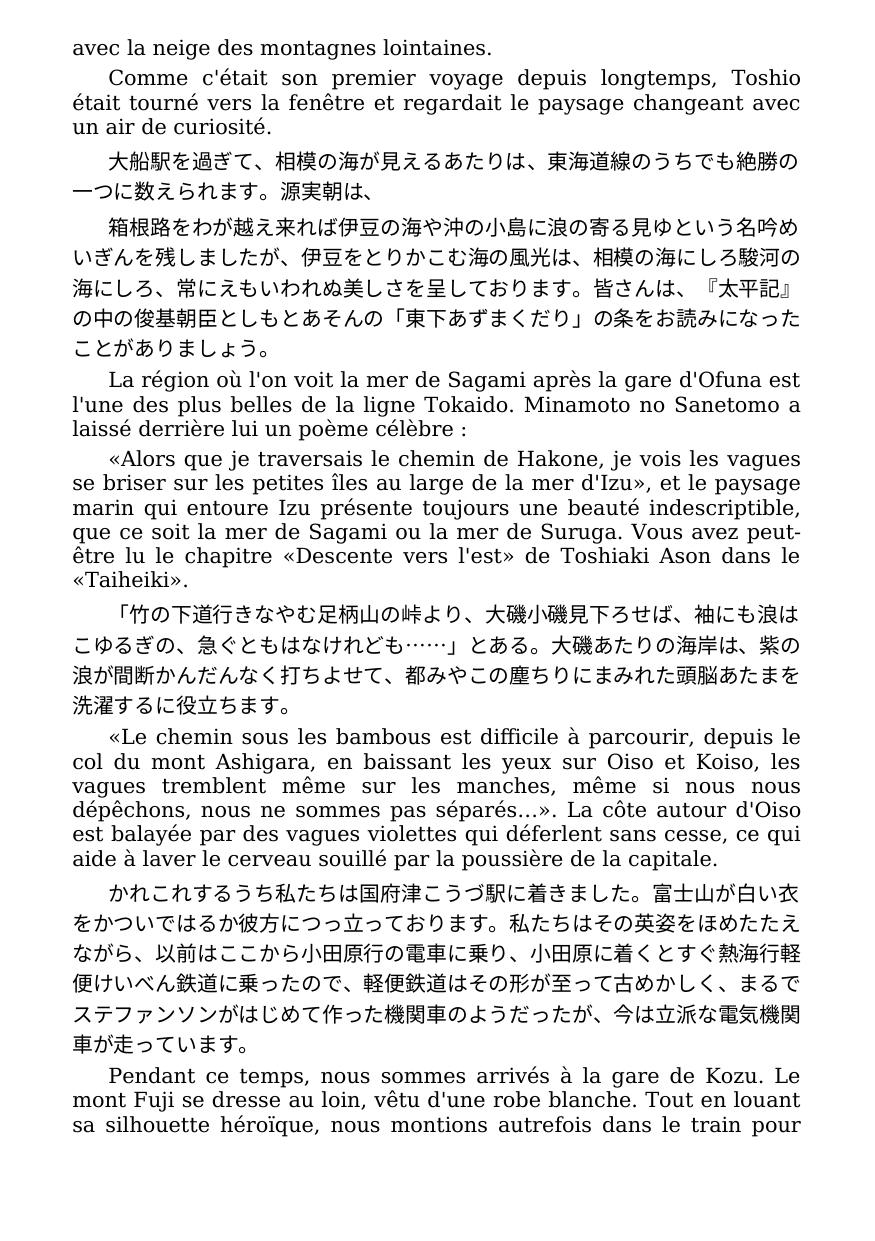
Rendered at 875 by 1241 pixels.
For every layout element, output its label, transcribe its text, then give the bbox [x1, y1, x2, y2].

text Comme c'était son premier voyage depuis longtemps, Toshio était tourné vers la fenêtre et regardait le paysage changeant avec un air de curiosité. [72, 66, 802, 139]
text 大船駅を過ぎて、相模の海が見えるあたりは、東海道線のうちでも絶勝の一つに数えられます。源実朝は、 [72, 145, 802, 205]
text «Le chemin sous les bambous est difficile à parcourir, depuis le col du mont Ashigara, en baissant les yeux sur Oiso et Koiso, les vagues tremblent même sur les manches, même si nous nous dépêchons, nous ne sommes pas séparés…». La côte autour d'Oiso est balayée par des vagues violettes qui déferlent sans cesse, ce qui aide à laver le cerveau souillé par la poussière de la capitale. [72, 725, 802, 871]
text かれこれするうち私たちは国府津こうづ駅に着きました。富士山が白い衣をかついではるか彼方につっ立っております。私たちはその英姿をほめたたえながら、以前はここから小田原行の電車に乗り、小田原に着くとすぐ熱海行軽便けいべん鉄道に乗ったので、軽便鉄道はその形が至って古めかしく、まるでステファンソンがはじめて作った機関車のようだったが、今は立派な電気機関車が走っています。 [72, 877, 802, 1058]
text avec la neige des montagnes lointaines. [72, 36, 802, 60]
text 箱根路をわが越え来れば伊豆の海や沖の小島に浪の寄る見ゆという名吟めいぎんを残しましたが、伊豆をとりかこむ海の風光は、相模の海にしろ駿河の海にしろ、常にえもいわれぬ美しさを呈しております。皆さんは、『太平記』の中の俊基朝臣としもとあそんの「東下あずまくだり」の条をお読みになったことがありましょう。 [72, 211, 802, 362]
text «Alors que je traversais le chemin de Hakone, je vois les vagues se briser sur les petites îles au large de la mer d'Izu», et le paysage marin qui entoure Izu présente toujours une beauté indescriptible, que ce soit la mer de Sagami ou la mer de Suruga. Vous avez peut-être lu le chapitre «Descente vers l'est» de Toshiaki Ason dans le «Taiheiki». [72, 447, 802, 593]
text 「竹の下道行きなやむ足柄山の峠より、大磯小磯見下ろせば、袖にも浪はこゆるぎの、急ぐともはなけれども……」とある。大磯あたりの海岸は、紫の浪が間断かんだんなく打ちよせて、都みやこの塵ちりにまみれた頭脳あたまを洗濯するに役立ちます。 [72, 599, 802, 719]
text Pendant ce temps, nous sommes arrivés à la gare de Kozu. Le mont Fuji se dresse au loin, vêtu d'une robe blanche. Tout en louant sa silhouette héroïque, nous montions autrefois dans le train pour [72, 1064, 802, 1137]
text La région où l'on voit la mer de Sagami après la gare d'Ofuna est l'une des plus belles de la ligne Tokaido. Minamoto no Sanetomo a laissé derrière lui un poème célèbre : [72, 368, 802, 441]
